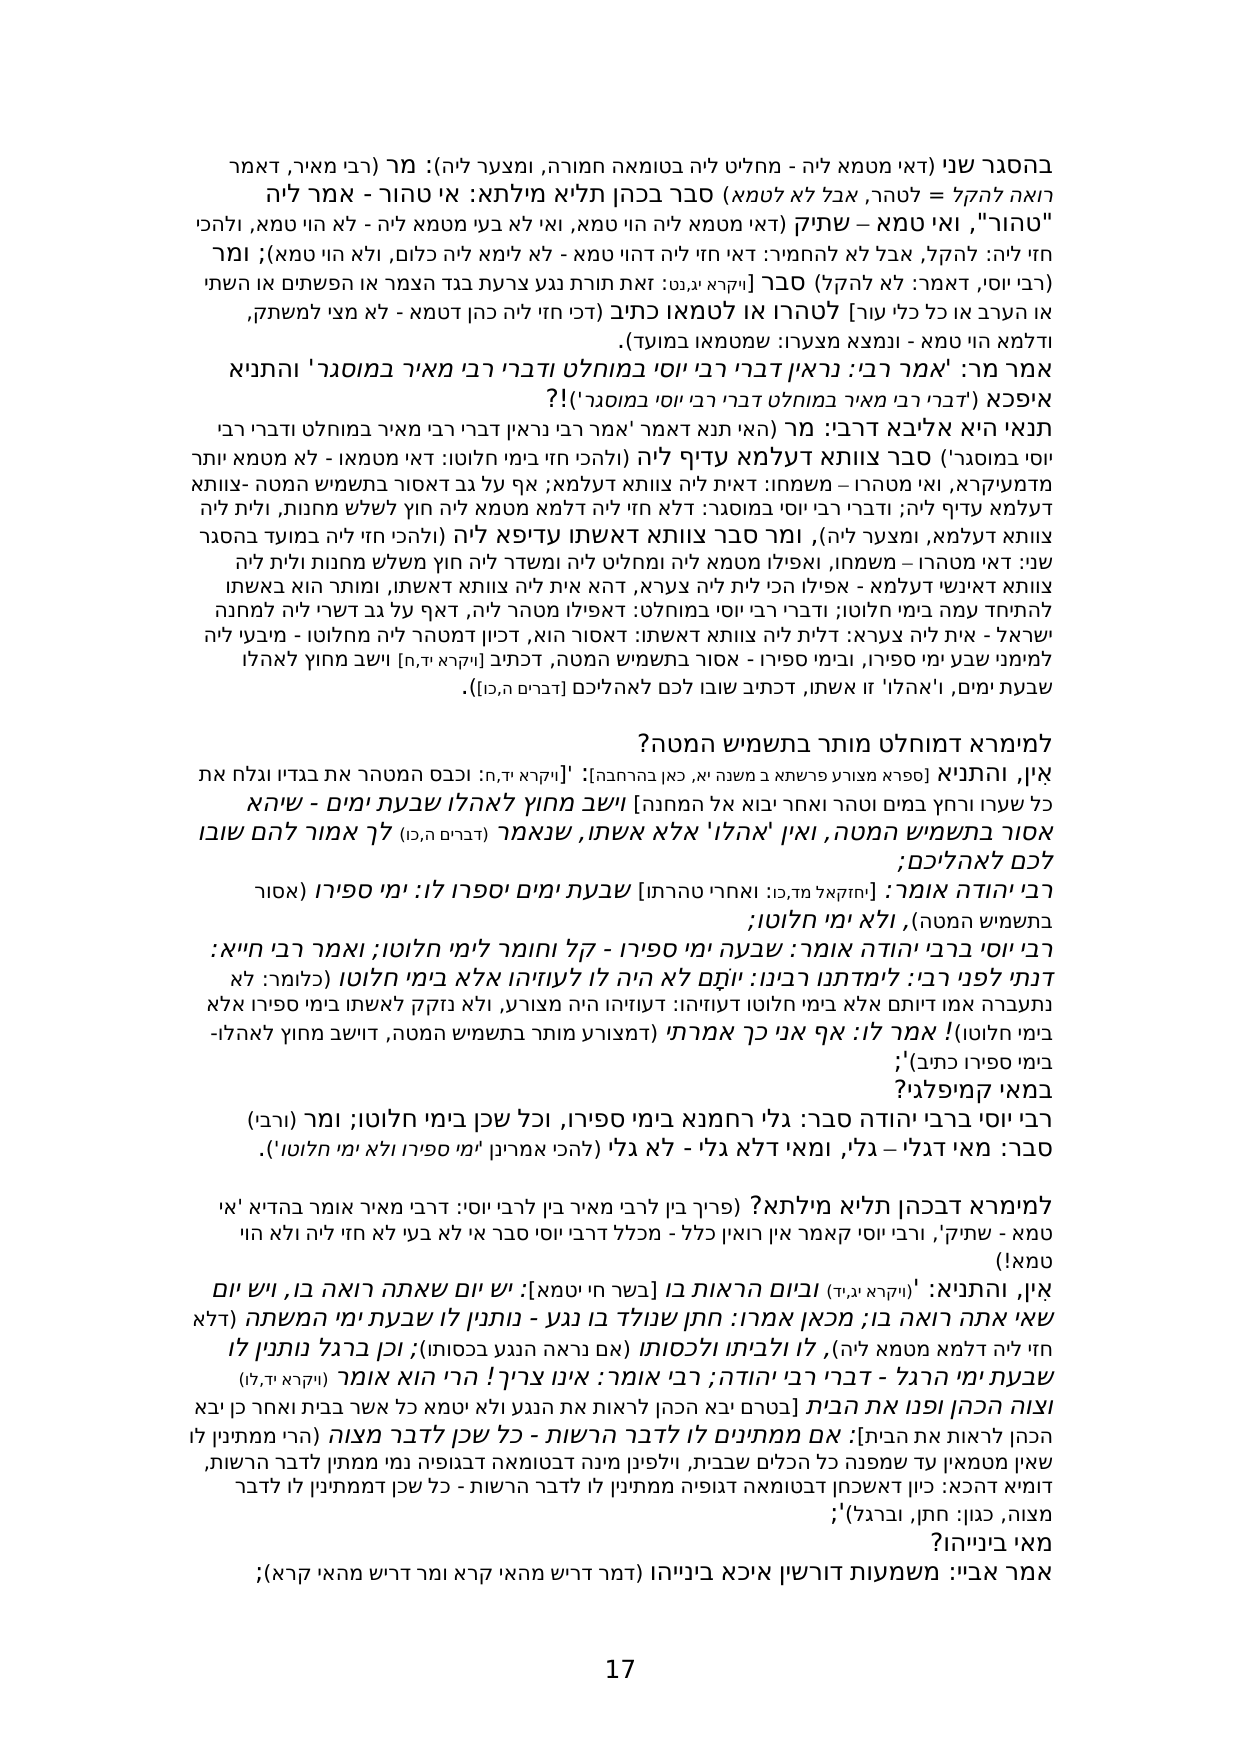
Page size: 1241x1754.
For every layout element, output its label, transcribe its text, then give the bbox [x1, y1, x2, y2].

text למימרא דבכהן תליא מילתא? (פריך בין לרבי מאיר בין לרבי יוסי: דרבי מאיר אומר בהדיא 'אי טמא - שתיק', ורבי יוסי קאמר אין רואין כלל - מכלל דרבי יוסי סבר אי לא בעי לא חזי ליה ולא הוי טמא!) [187, 1192, 1053, 1274]
text אמר אביי: משמעות דורשין איכא בינייהו (דמר דריש מהאי קרא ומר דריש מהאי קרא); [187, 1557, 1053, 1586]
text רבי יוסי ברבי יהודה סבר: גלי רחמנא בימי ספירו, וכל שכן בימי חלוטו; ומר (ורבי) סבר: מאי דגלי – גלי, ומאי דלא גלי - לא גלי (להכי אמרינן 'ימי ספירו ולא ימי חלוטו'). [187, 1104, 1053, 1163]
text רבי יוסי ברבי יהודה אומר: שבעה ימי ספירו - קל וחומר לימי חלוטו; ואמר רבי חייא: דנתי לפני רבי: לימדתנו רבינו: יוֹתָם לא היה לו לעוזיהו אלא בימי חלוטו (כלומר: לא נתעברה אמו דיותם אלא בימי חלוטו דעוזיהו: דעוזיהו היה מצורע, ולא נזקק לאשתו בימי ספירו אלא בימי חלוטו)! אמר לו: אף אני כך אמרתי (דמצורע מותר בתשמיש המטה, דוישב מחוץ לאהלו- בימי ספירו כתיב)'; [187, 934, 1053, 1075]
text במאי קמיפלגי? [187, 1075, 1053, 1104]
text אמר מר: 'אמר רבי: נראין דברי רבי יוסי במוחלט ודברי רבי מאיר במוסגר' והתניא איפכא ('דברי רבי מאיר במוחלט דברי רבי יוסי במוסגר')!? [187, 355, 1053, 413]
text תנאי היא אליבא דרבי: מר (האי תנא דאמר 'אמר רבי נראין דברי רבי מאיר במוחלט ודברי רבי יוסי במוסגר') סבר צוותא דעלמא עדיף ליה (ולהכי חזי בימי חלוטו: דאי מטמאו - לא מטמא יותר מדמעיקרא, ואי מטהרו – משמחו: דאית ליה צוותא דעלמא; אף על גב דאסור בתשמיש המטה -צוותא דעלמא עדיף ליה; ודברי רבי יוסי במוסגר: דלא חזי ליה דלמא מטמא ליה חוץ לשלש מחנות, ולית ליה צוותא דעלמא, ומצער ליה), ומר סבר צוותא דאשתו עדיפא ליה (ולהכי חזי ליה במועד בהסגר שני: דאי מטהרו – משמחו, ואפילו מטמא ליה ומחליט ליה ומשדר ליה חוץ משלש מחנות ולית ליה צוותא דאינשי דעלמא - אפילו הכי לית ליה צערא, דהא אית ליה צוותא דאשתו, ומותר הוא באשתו להתיחד עמה בימי חלוטו; ודברי רבי יוסי במוחלט: דאפילו מטהר ליה, דאף על גב דשרי ליה למחנה ישראל - אית ליה צערא: דלית ליה צוותא דאשתו: דאסור הוא, דכיון דמטהר ליה מחלוטו - מיבעי ליה למימני שבע ימי ספירו, ובימי ספירו - אסור בתשמיש המטה, דכתיב [ויקרא יד,ח] וישב מחוץ לאהלו שבעת ימים, ו'אהלו' זו אשתו, דכתיב שובו לכם לאהליכם [דברים ה,כו]). [187, 413, 1053, 701]
text מאי בינייהו? [187, 1528, 1053, 1557]
text רבי יהודה אומר: [יחזקאל מד,כו: ואחרי טהרתו] שבעת ימים יספרו לו: ימי ספירו (אסור בתשמיש המטה), ולא ימי חלוטו; [187, 876, 1053, 934]
text אִין, והתניא [ספרא מצורע פרשתא ב משנה יא, כאן בהרחבה]: '[ויקרא יד,ח: וכבס המטהר את בגדיו וגלח את כל שערו ורחץ במים וטהר ואחר יבוא אל המחנה] וישב מחוץ לאהלו שבעת ימים - שיהא אסור בתשמיש המטה, ואין 'אהלו' אלא אשתו, שנאמר (דברים ה,כו) לך אמור להם שובו לכם לאהליכם; [187, 758, 1053, 876]
text בהסגר שני (דאי מטמא ליה - מחליט ליה בטומאה חמורה, ומצער ליה): מר (רבי מאיר, דאמר רואה להקל = לטהר, אבל לא לטמא) סבר בכהן תליא מילתא: אי טהור - אמר ליה "טהור", ואי טמא – שתיק (דאי מטמא ליה הוי טמא, ואי לא בעי מטמא ליה - לא הוי טמא, ולהכי חזי ליה: להקל, אבל לא להחמיר: דאי חזי ליה דהוי טמא - לא לימא ליה כלום, ולא הוי טמא); ומר (רבי יוסי, דאמר: לא להקל) סבר [ויקרא יג,נט: זאת תורת נגע צרעת בגד הצמר או הפשתים או השתי או הערב או כל כלי עור] לטהרו או לטמאו כתיב (דכי חזי ליה כהן דטמא - לא מצי למשתק, ודלמא הוי טמא - ונמצא מצערו: שמטמאו במועד). [187, 150, 1053, 355]
text למימרא דמוחלט מותר בתשמיש המטה? [187, 729, 1053, 758]
text אִין, והתניא: '(ויקרא יג,יד) וביום הראות בו [בשר חי יטמא]: יש יום שאתה רואה בו, ויש יום שאי אתה רואה בו; מכאן אמרו: חתן שנולד בו נגע - נותנין לו שבעת ימי המשתה (דלא חזי ליה דלמא מטמא ליה), לו ולביתו ולכסותו (אם נראה הנגע בכסותו); וכן ברגל נותנין לו שבעת ימי הרגל - דברי רבי יהודה; רבי אומר: אינו צריך! הרי הוא אומר (ויקרא יד,לו) וצוה הכהן ופנו את הבית [בטרם יבא הכהן לראות את הנגע ולא יטמא כל אשר בבית ואחר כן יבא הכהן לראות את הבית]: אם ממתינים לו לדבר הרשות - כל שכן לדבר מצוה (הרי ממתינין לו שאין מטמאין עד שמפנה כל הכלים שבבית, וילפינן מינה דבטומאה דבגופיה נמי ממתין לדבר הרשות, דומיא דהכא: כיון דאשכחן דבטומאה דגופיה ממתינין לו לדבר הרשות - כל שכן דממתינין לו לדבר מצוה, כגון: חתן, וברגל)'; [187, 1274, 1053, 1528]
